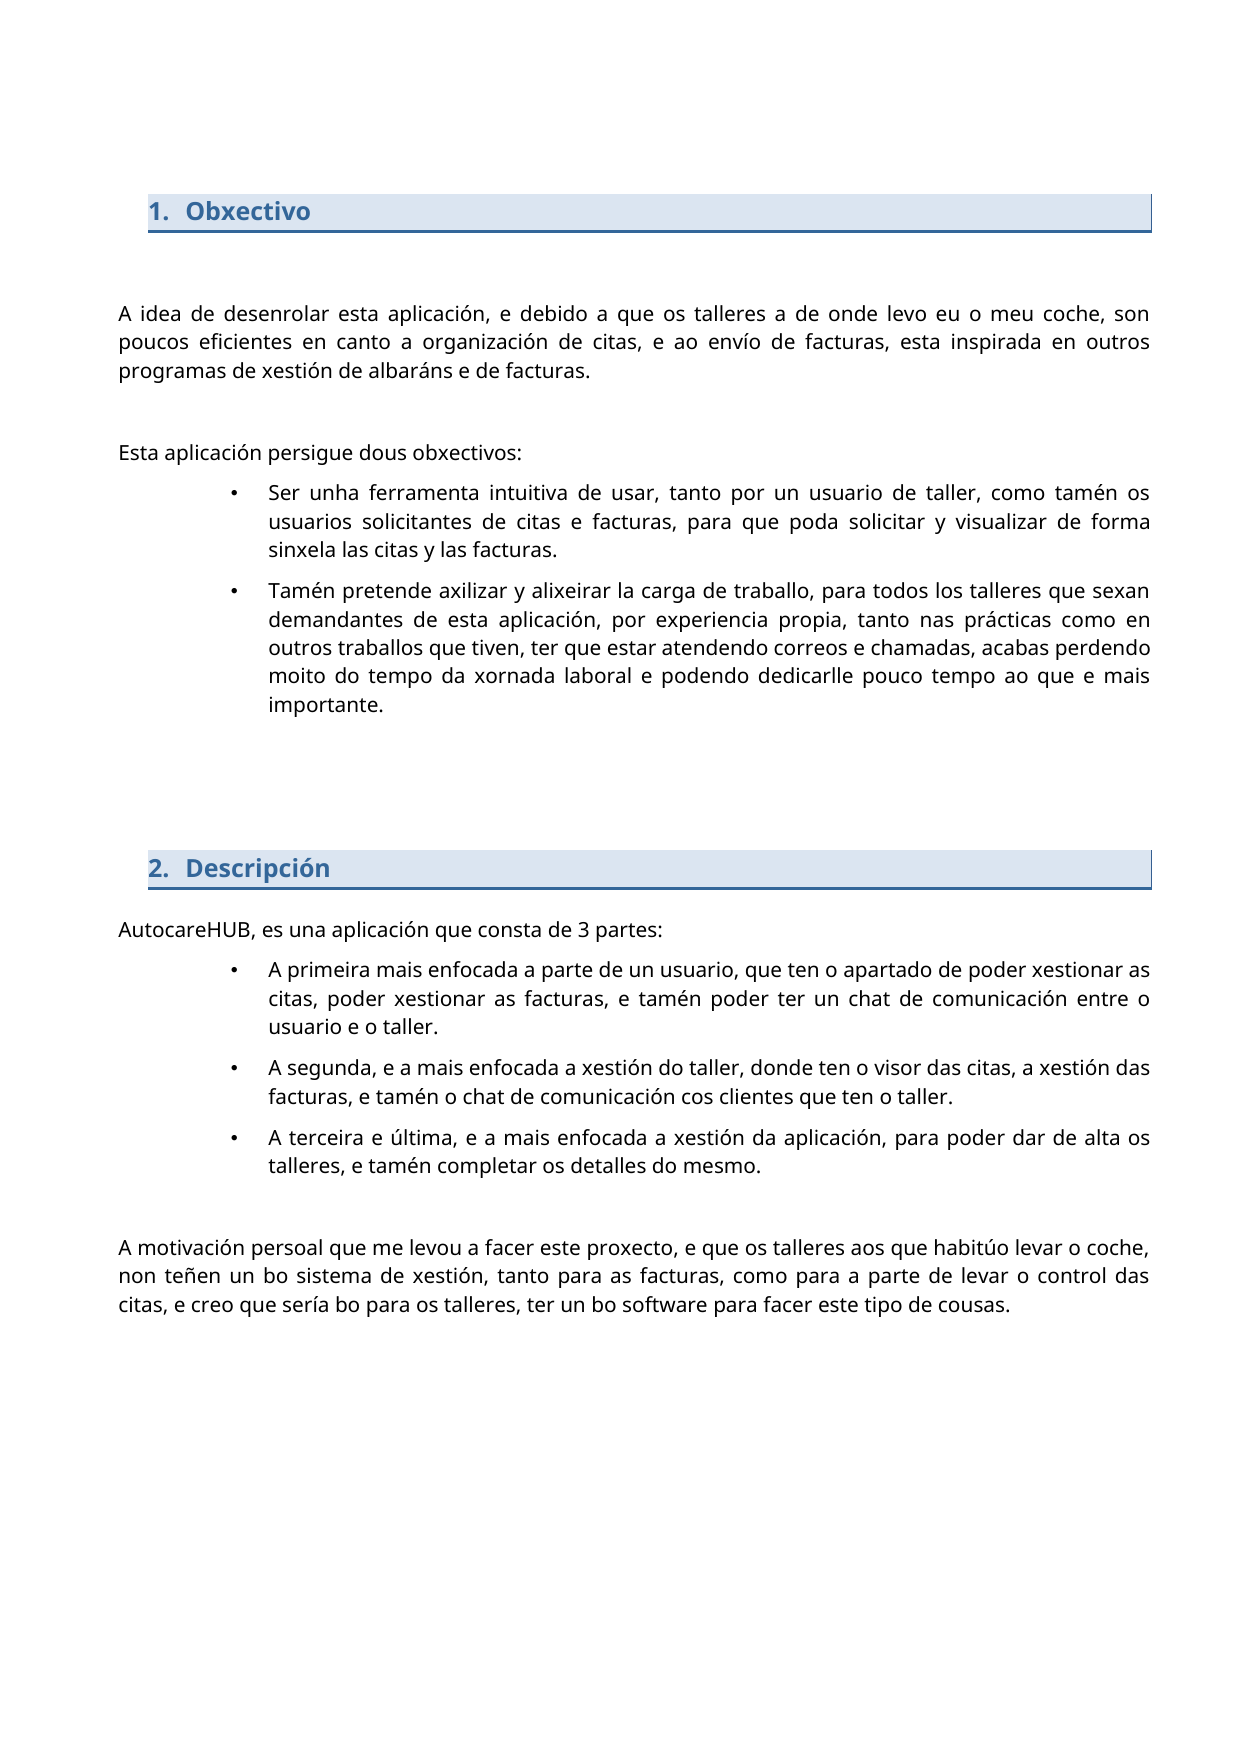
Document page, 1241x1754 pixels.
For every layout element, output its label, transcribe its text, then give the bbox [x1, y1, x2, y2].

list Tamén pretende axilizar y alixeirar la carga de traballo, para todos los talleres que sexan demandantes de esta aplicación, por experiencia propia, tanto nas prácticas como en outros traballos que tiven, ter que estar atendendo correos e chamadas, acabas perdendo moito do tempo da xornada laboral e podendo dedicarlle pouco tempo ao que e mais importante. [231, 576, 1152, 718]
list Esta aplicación persigue dous obxectivos: [118, 438, 1152, 466]
list A primeira mais enfocada a parte de un usuario, que ten o apartado de poder xestionar as citas, poder xestionar as facturas, e tamén poder ter un chat de comunicación entre o usuario e o taller. [231, 956, 1152, 1041]
list Ser unha ferramenta intuitiva de usar, tanto por un usuario de taller, como tamén os usuarios solicitantes de citas e facturas, para que poda solicitar y visualizar de forma sinxela las citas y las facturas. [231, 478, 1152, 564]
list A segunda, e a mais enfocada a xestión do taller, donde ten o visor das citas, a xestión das facturas, e tamén o chat de comunicación cos clientes que ten o taller. [231, 1053, 1152, 1110]
list A idea de desenrolar esta aplicación, e debido a que os talleres a de onde levo eu o meu coche, son poucos eficientes en canto a organización de citas, e ao envío de facturas, esta inspirada en outros programas de xestión de albaráns e de facturas. [118, 299, 1152, 384]
text AutocareHUB, es una aplicación que consta de 3 partes: [118, 915, 1152, 943]
list Obxectivo [148, 194, 1151, 230]
list A terceira e última, e a mais enfocada a xestión da aplicación, para poder dar de alta os talleres, e tamén completar os detalles do mesmo. [231, 1123, 1152, 1180]
text A motivación persoal que me levou a facer este proxecto, e que os talleres aos que habitúo levar o coche, non teñen un bo sistema de xestión, tanto para as facturas, como para a parte de levar o control das citas, e creo que sería bo para os talleres, ter un bo software para facer este tipo de cousas. [118, 1233, 1152, 1318]
list Descripción [148, 850, 1151, 887]
